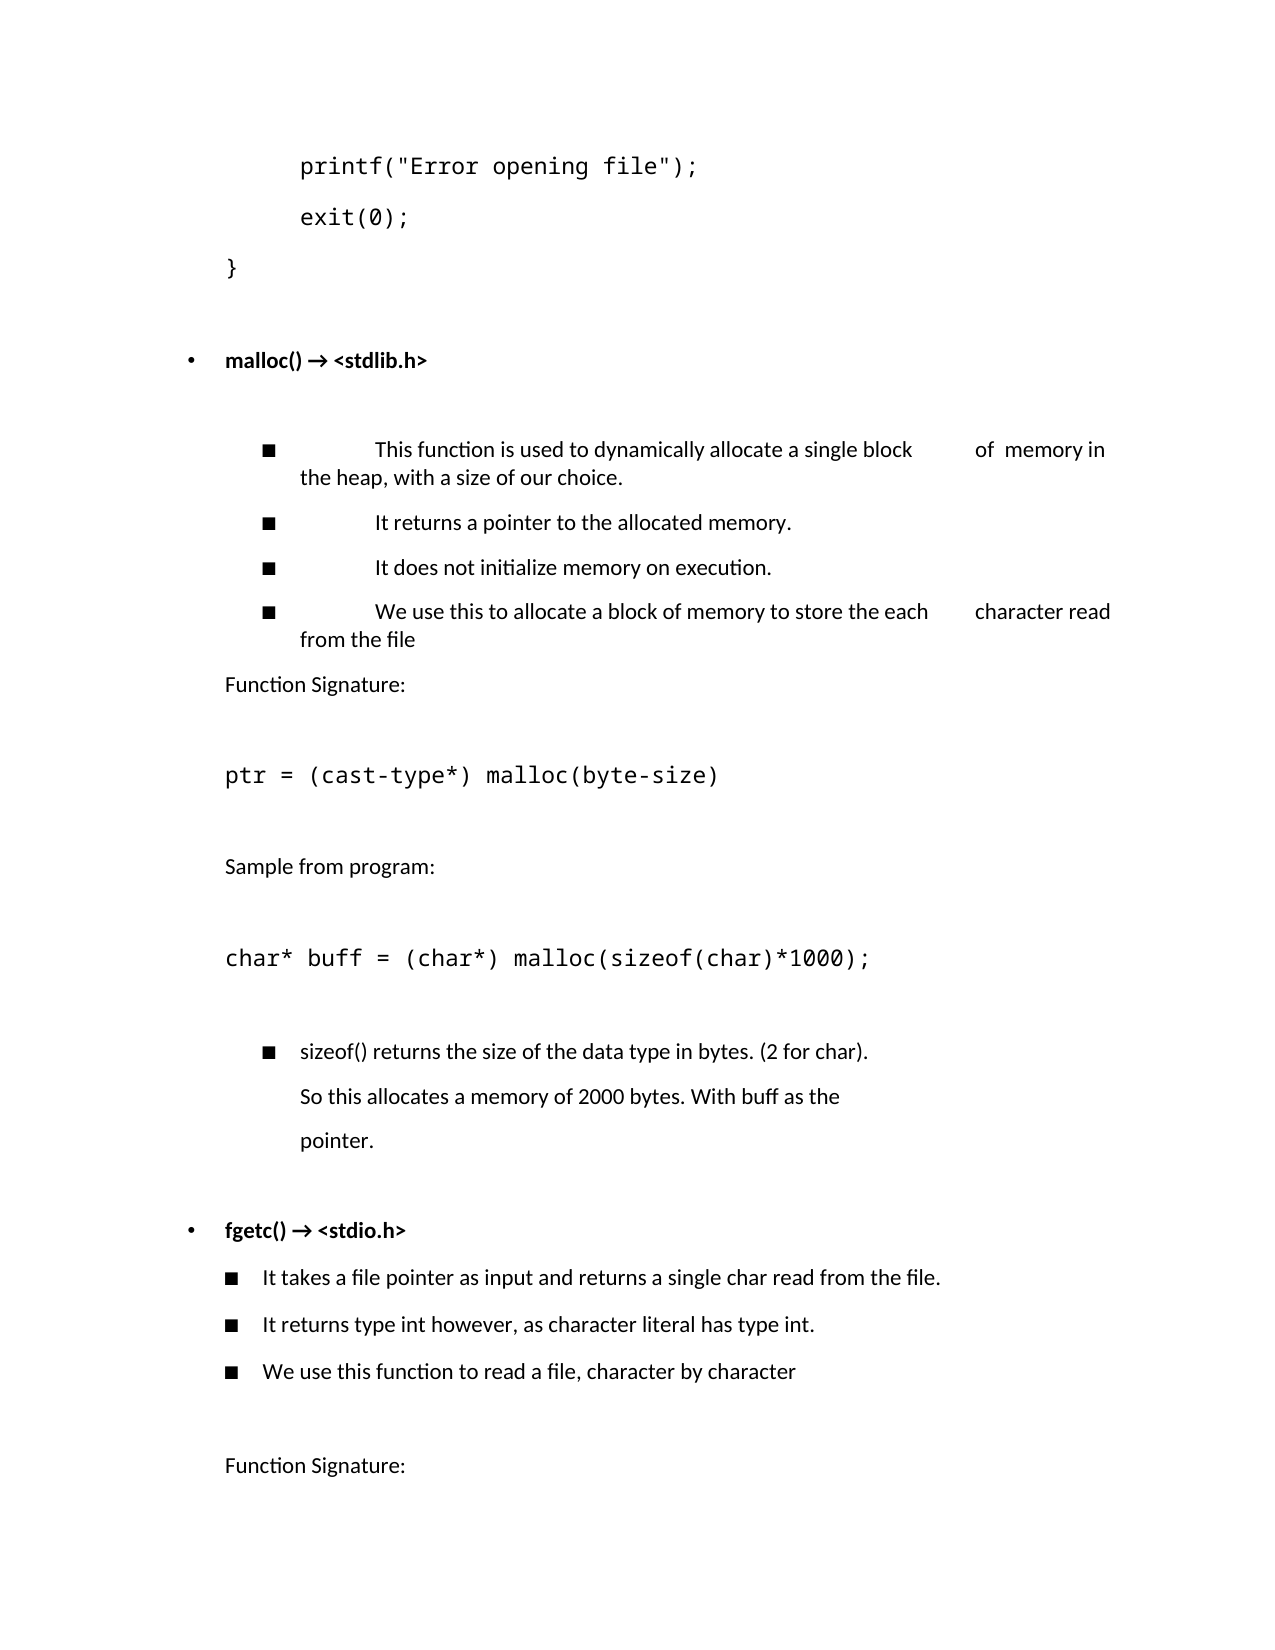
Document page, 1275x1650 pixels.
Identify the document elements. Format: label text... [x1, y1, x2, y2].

list It does not initialize memory on execution. [262, 553, 1125, 581]
list We use this to allocate a block of memory to store the each character read from the file [262, 597, 1125, 653]
list It returns type int however, as character literal has type int. [225, 1310, 1125, 1338]
text pointer. [150, 1127, 1125, 1155]
list sizeof() returns the size of the data type in bytes. (2 for char). [262, 1037, 1125, 1065]
list We use this function to read a file, character by character [225, 1357, 1125, 1385]
text printf("Error opening file"); [150, 150, 1125, 181]
list fgetc() → <stdio.h> [187, 1216, 1125, 1244]
text So this allocates a memory of 2000 bytes. With buff as the [150, 1082, 1125, 1110]
text Function Signature: [150, 670, 1125, 698]
text char* buff = (char*) malloc(sizeof(char)*1000); [150, 941, 1125, 973]
text exit(0); [150, 200, 1125, 232]
text } [150, 251, 1125, 282]
list malloc() → <stdlib.h> [187, 346, 1125, 374]
text ptr = (cast-type*) malloc(byte-size) [150, 759, 1125, 791]
list This function is used to dynamically allocate a single block of memory in the heap, with a size of our choice. [262, 435, 1125, 491]
list It takes a file pointer as input and returns a single char read from the file. [225, 1263, 1125, 1291]
list It returns a pointer to the allocated memory. [262, 508, 1125, 536]
text Function Signature: [150, 1451, 1125, 1479]
text Sample from program: [150, 852, 1125, 880]
